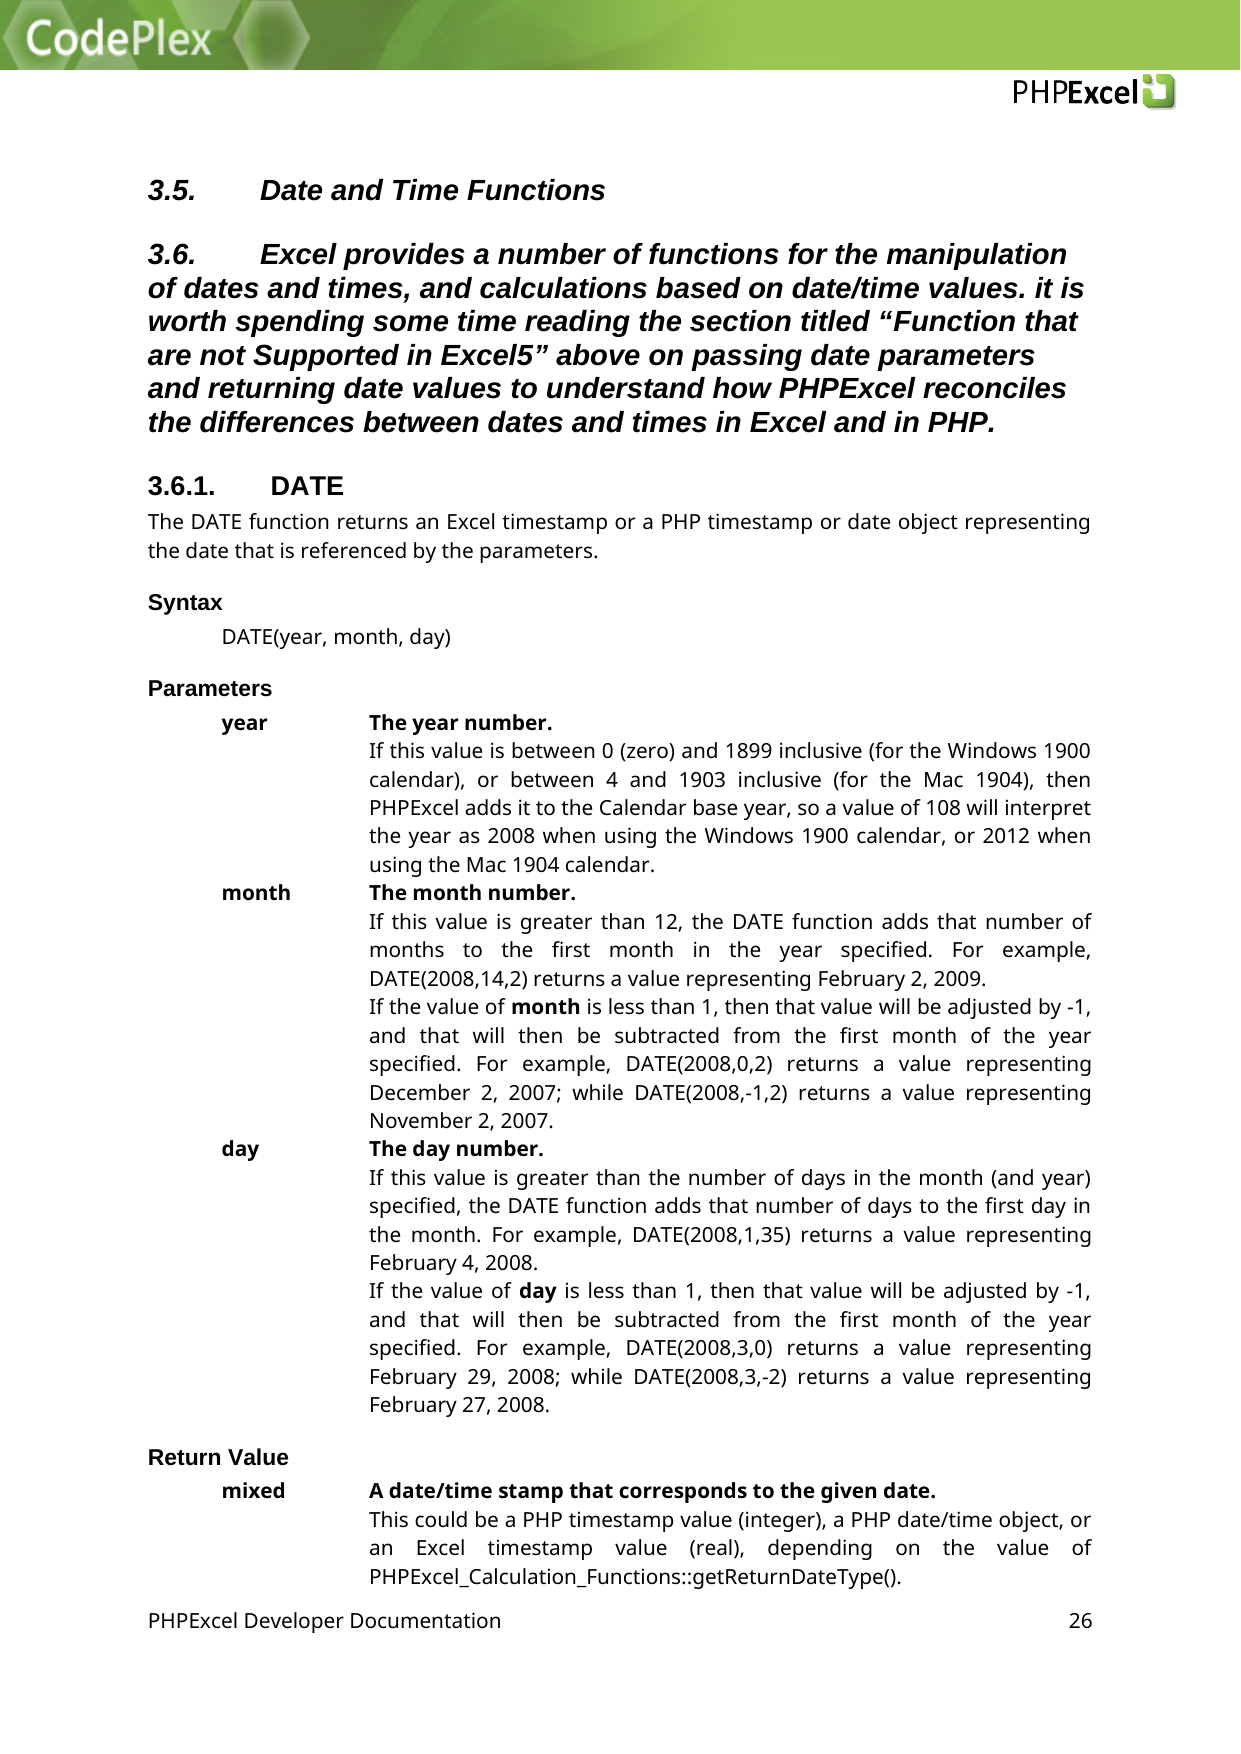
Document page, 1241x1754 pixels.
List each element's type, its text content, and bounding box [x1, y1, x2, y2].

text If this value is greater than 12, the DATE function adds that number of months to the first month in the year specified. For example, DATE(2008,14,2) returns a value representing February 2, 2009. [369, 907, 1093, 992]
text This could be a PHP timestamp value (integer), a PHP date/time object, or an Excel timestamp value (real), depending on the value of PHPExcel_Calculation_Functions::getReturnDateType(). [369, 1505, 1093, 1590]
text mixed A date/time stamp that corresponds to the given date. [221, 1476, 1093, 1505]
text If the value of day is less than 1, then that value will be adjusted by -1, and that will then be subtracted from the first month of the year specified. For example, DATE(2008,3,0) returns a value representing February 29, 2008; while DATE(2008,3,-2) returns a value representing February 27, 2008. [369, 1277, 1093, 1419]
subtitle Date and Time Functions [148, 173, 1093, 206]
subtitle Syntax [148, 589, 1093, 616]
subtitle DATE [148, 470, 1093, 501]
text day The day number. [221, 1134, 1093, 1163]
text year The year number. [221, 708, 1093, 736]
text If the value of month is less than 1, then that value will be adjusted by -1, and that will then be subtracted from the first month of the year specified. For example, DATE(2008,0,2) returns a value representing December 2, 2007; while DATE(2008,-1,2) returns a value representing November 2, 2007. [369, 992, 1093, 1134]
subtitle Parameters [148, 675, 1093, 702]
subtitle Return Value [148, 1444, 1093, 1470]
text month The month number. [221, 878, 1093, 907]
subtitle Excel provides a number of functions for the manipulation of dates and times, and calculations based on date/time values. it is worth spending some time reading the section titled “Function that are not Supported in Excel5” above on passing date parameters and returning date values to understand how PHPExcel reconciles the differences between dates and times in Excel and in PHP. [148, 237, 1093, 439]
text DATE(year, month, day) [221, 622, 1093, 650]
text The DATE function returns an Excel timestamp or a PHP timestamp or date object representing the date that is referenced by the parameters. [148, 507, 1093, 564]
text If this value is greater than the number of days in the month (and year) specified, the DATE function adds that number of days to the first day in the month. For example, DATE(2008,1,35) returns a value representing February 4, 2008. [369, 1163, 1093, 1277]
text If this value is between 0 (zero) and 1899 inclusive (for the Windows 1900 calendar), or between 4 and 1903 inclusive (for the Mac 1904), then PHPExcel adds it to the Calendar base year, so a value of 108 will interpret the year as 2008 when using the Windows 1900 calendar, or 2012 when using the Mac 1904 calendar. [369, 736, 1093, 878]
